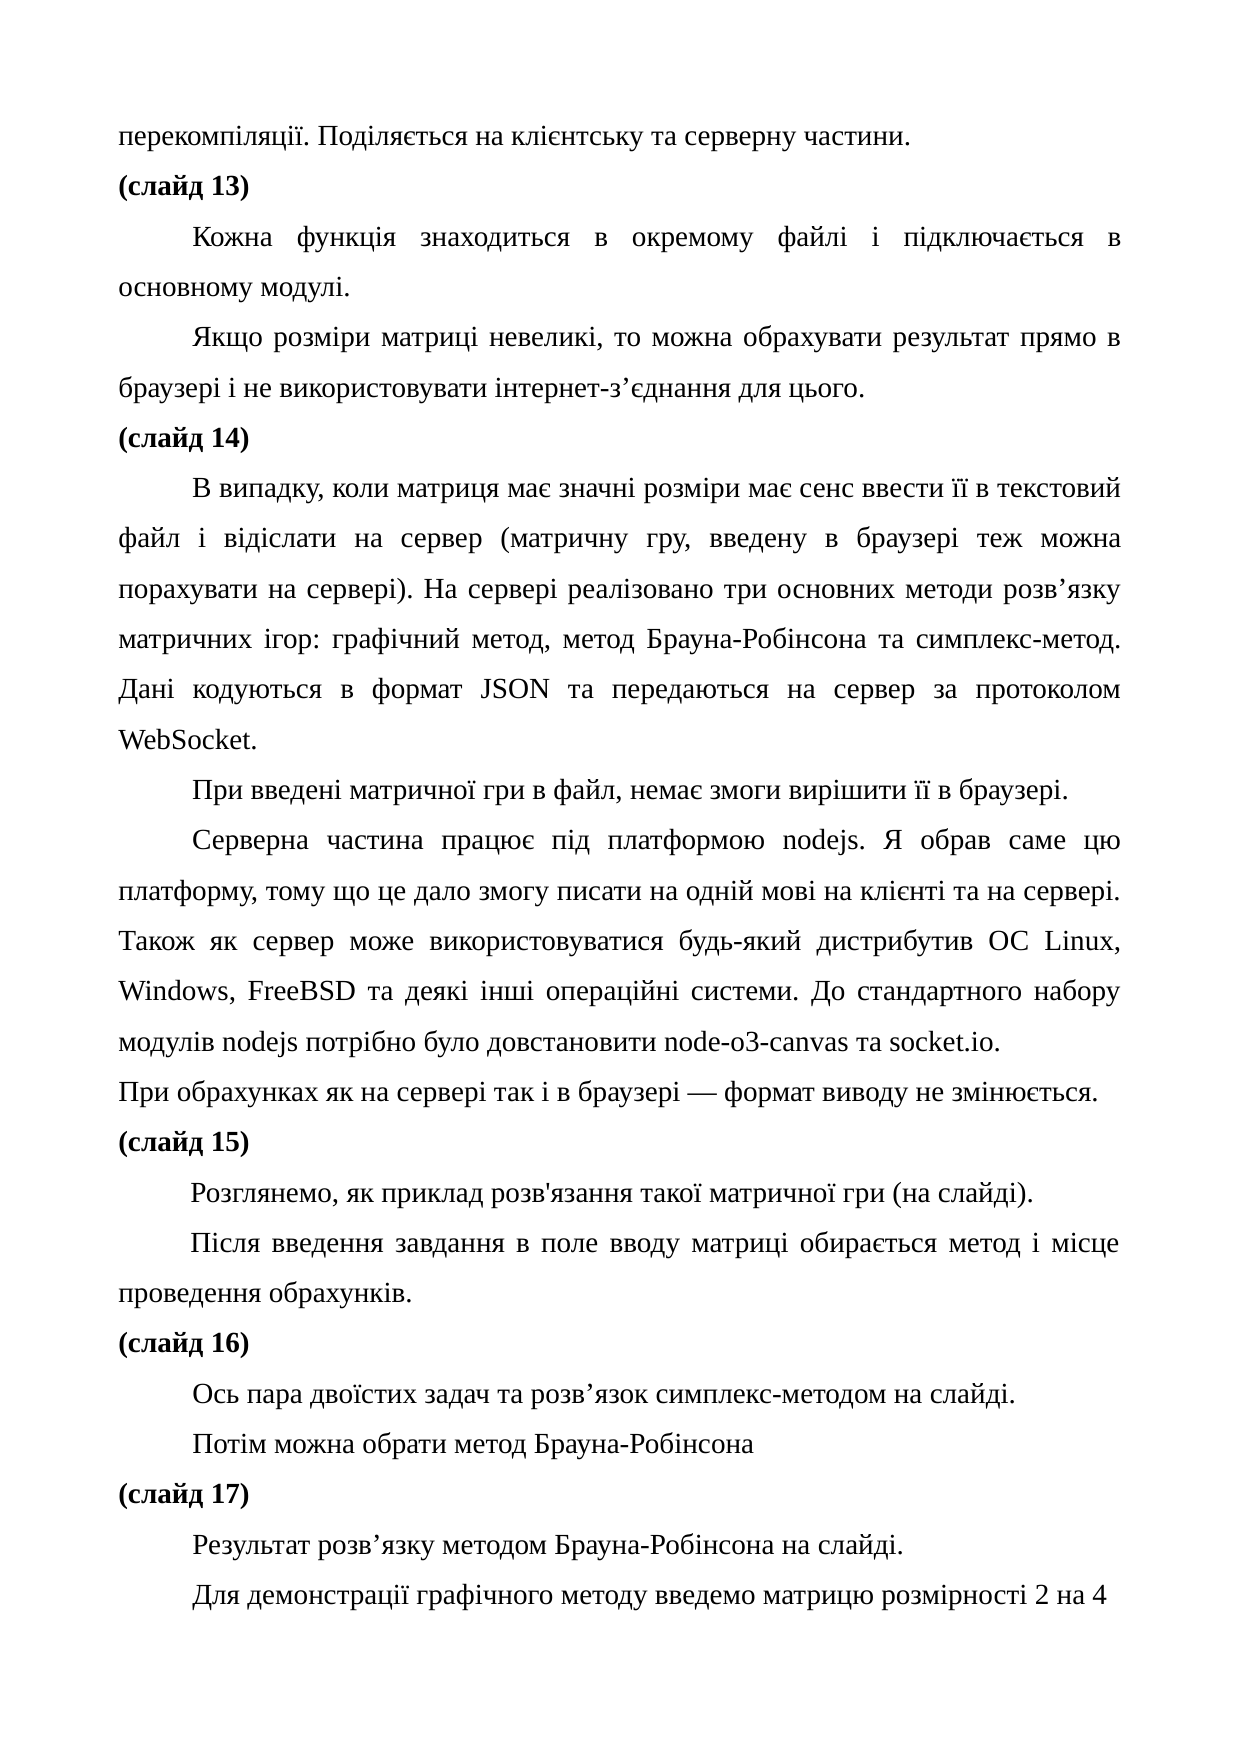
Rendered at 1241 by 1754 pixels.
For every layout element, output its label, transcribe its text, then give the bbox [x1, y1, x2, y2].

text При введені матричної гри в файл, немає змоги вирішити її в браузері. [118, 772, 1122, 806]
text Ось пара двоїстих задач та розв’язок симплекс-методом на слайді. [118, 1376, 1122, 1409]
text В випадку, коли матриця має значні розміри має сенс ввести її в текстовий файл і відіслати на сервер (матричну гру, введену в браузері теж можна порахувати на сервері). На сервері реалізовано три основних методи розв’язку матричних ігор: графічний метод, метод Брауна-Робінсона та симплекс-метод. Дані кодуються в формат JSON та передаються на сервер за протоколом WebSocket. [118, 470, 1122, 755]
list (слайд 13) [118, 168, 1122, 202]
text Після введення завдання в поле вводу матриці обирається метод і місце проведення обрахунків. [118, 1225, 1121, 1309]
text Для демонстрації графічного методу введемо матрицю розмірності 2 на 4 [118, 1577, 1122, 1611]
text При обрахунках як на сервері так і в браузері — формат виводу не змінюється. [118, 1074, 1122, 1108]
text Результат розв’язку методом Брауна-Робінсона на слайді. [118, 1527, 1122, 1560]
list (слайд 15) [118, 1124, 1122, 1158]
text перекомпіляції. Поділяється на клієнтську та серверну частини. [118, 118, 1122, 152]
text (слайд 17) [118, 1477, 1122, 1510]
list (слайд 14) [118, 420, 1122, 453]
text Кожна функція знаходиться в окремому файлі і підключається в основному модулі. [118, 219, 1122, 303]
text Якщо розміри матриці невеликі, то можна обрахувати результат прямо в браузері і не використовувати інтернет-з’єднання для цього. [118, 319, 1122, 403]
list (слайд 16) [118, 1326, 1122, 1359]
text Розглянемо, як приклад розв'язання такої матричної гри (на слайді). [118, 1175, 1121, 1208]
text Серверна частина працює під платформою nodejs. Я обрав саме цю платформу, тому що це дало змогу писати на одній мові на клієнті та на сервері. Також як сервер може використовуватися будь-який дистрибутив ОС Linux, Windows, FreeBSD та деякі інші операційні системи. До стандартного набору модулів nodejs потрібно було довстановити node-o3-canvas та socket.io. [118, 822, 1122, 1057]
text Потім можна обрати метод Брауна-Робінсона [118, 1426, 1122, 1460]
